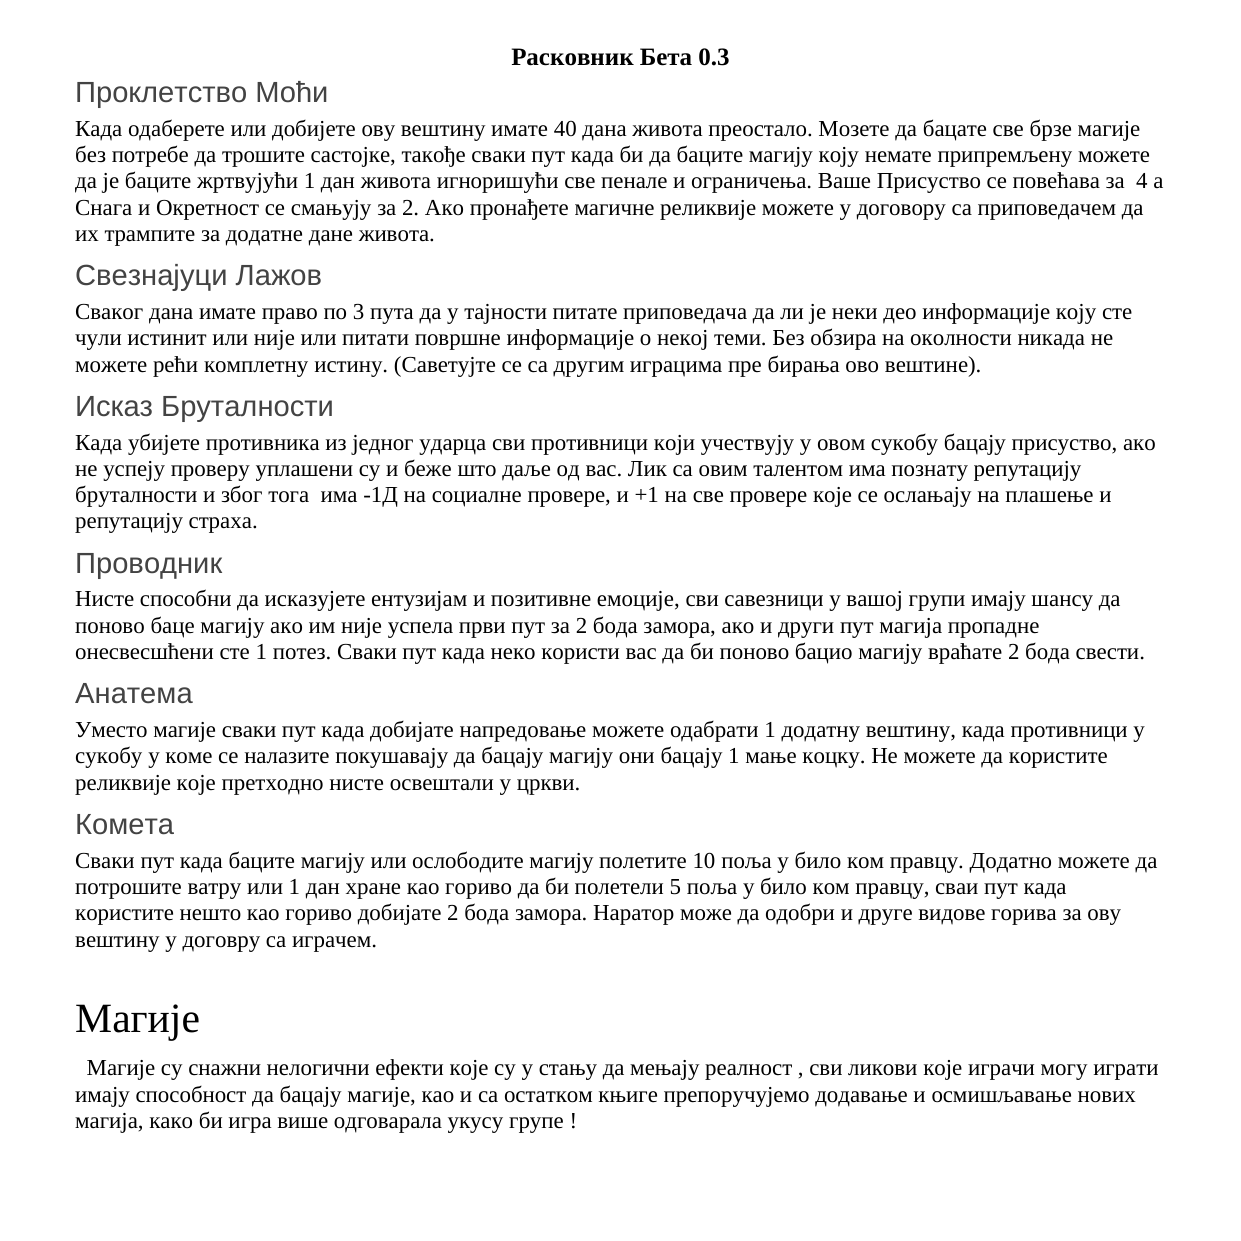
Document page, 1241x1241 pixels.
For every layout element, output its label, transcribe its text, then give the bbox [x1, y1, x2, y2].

subtitle Проводник [75, 546, 1166, 579]
text Уместо магије сваки пут када добијате напредовање можете одабрати 1 додатну вештину, када противници у сукобу у коме се налазите покушавају да бацају магију они бацају 1 мање коцку. Не можете да користите реликвије које претходно нисте освештали у цркви. [75, 716, 1166, 795]
text Сваког дана имате право по 3 пута да у тајности питате приповедача да ли је неки део информације коју сте чули истинит или није или питати површне информације о некој теми. Без обзира на околности никада не можете рећи комплетну истину. (Саветујте се са другим играцима пре бирања ово вештине). [75, 298, 1166, 377]
text Када одаберете или добијете ову вештину имате 40 дана живота преостало. Мозете да бацате све брзе магије без потребе да трошите састојке, такође сваки пут када би да баците магију коју немате припремљену можете да је баците жртвујући 1 дан живота игноришући све пенале и ограничења. Ваше Присуство се повећава за 4 а Снага и Окретност се смањују за 2. Ако пронађете магичне реликвије можете у договору са приповедачем да их трампите за додатне дане живота. [75, 114, 1166, 246]
text Када убијете противника из једног ударца сви противници који учествују у овом сукобу бацају присуство, ако не успеју проверу уплашени су и беже што даље од вас. Лик са овим талентом има познату репутацију бруталности и због тога има -1Д на социалне провере, и +1 на све провере које се ослањају на плашење и репутацију страха. [75, 428, 1166, 534]
subtitle Проклетство Моћи [75, 75, 1166, 108]
subtitle Исказ Бруталности [75, 389, 1166, 422]
text Магије су снажни нелогични ефекти које су у стању да мењају реалност , сви ликови које играчи могу играти имају способност да бацају магије, као и са остатком књиге препоручујемо додавање и осмишљавање нових магија, како би игра више одговарала укусу групе ! [75, 1054, 1166, 1133]
subtitle Магије [75, 994, 1166, 1042]
subtitle Свезнајуци Лажов [75, 258, 1166, 292]
subtitle Комета [75, 807, 1166, 841]
text Нисте способни да исказујете ентузијам и позитивне емоције, сви савезници у вашој групи имају шансу да поново баце магију ако им није успела први пут за 2 бода замора, ако и други пут магија пропадне онесвесшћени сте 1 потез. Сваки пут када неко користи вас да би поново бацио магију враћате 2 бода свести. [75, 586, 1166, 664]
text Сваки пут када баците магију или ослободите магију полетите 10 поља у било ком правцу. Додатно можете да потрошите ватру или 1 дан хране као гориво да би полетели 5 поља у било ком правцу, сваи пут када користите нешто као гориво добијате 2 бода замора. Наратор може да одобри и друге видове горива за ову вештину у договру са играчем. [75, 847, 1166, 952]
subtitle Анатема [75, 677, 1166, 710]
